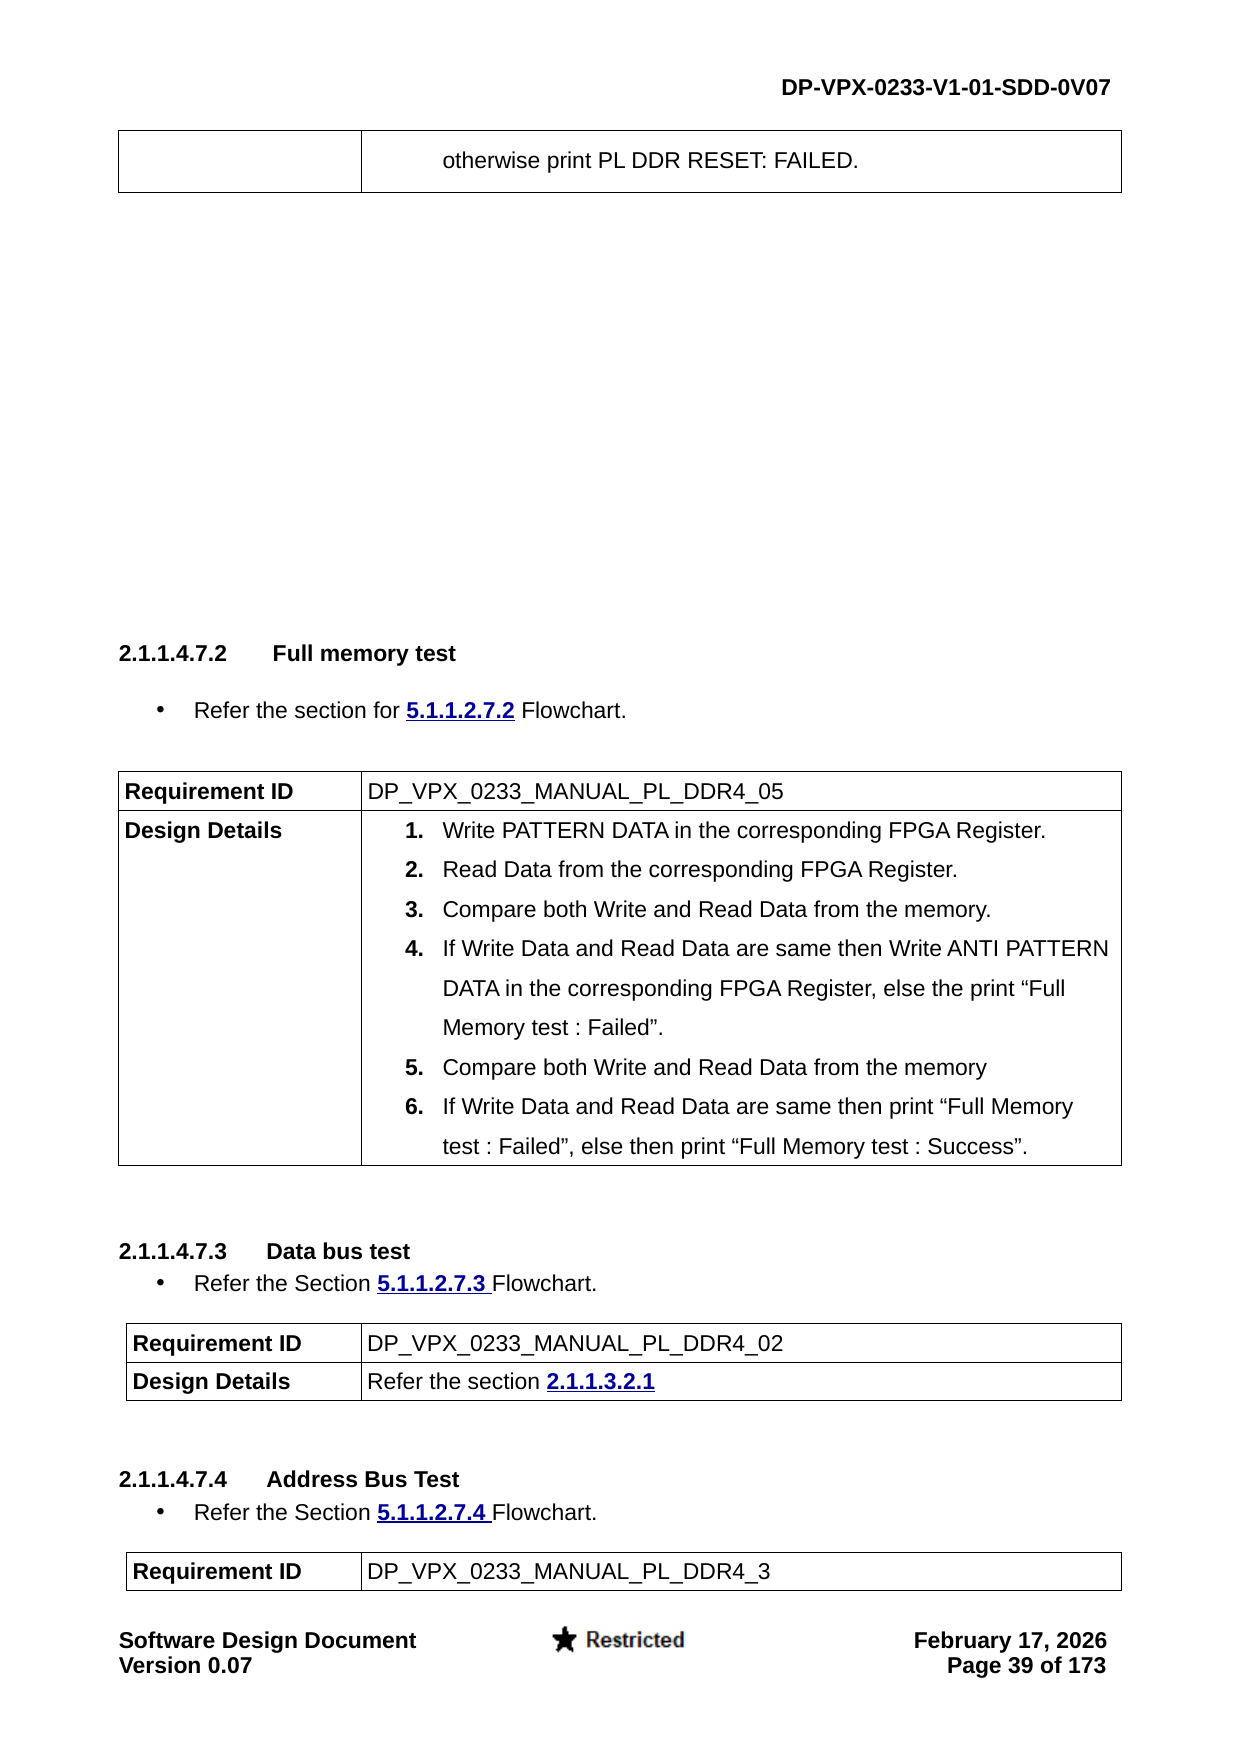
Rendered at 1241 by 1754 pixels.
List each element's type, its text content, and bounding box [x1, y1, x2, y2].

table_cell Write PATTERN DATA in the corresponding FPGA Register. Read Data from the corresponding FPGA Register. Compare both Write and Read Data from the memory. If Write Data and Read Data are same then Write ANTI PATTERN DATA in the corresponding FPGA Register, else the print “Full Memory test : Failed”. Compare both Write and Read Data from the memory If Write Data and Read Data are same then print “Full Memory test : Failed”, else then print “Full Memory test : Success”. [362, 811, 1121, 1165]
subtitle Address Bus Test [118, 1469, 1122, 1492]
list Refer the Section 5.1.1.2.7.4 Flowchart. [156, 1499, 1122, 1526]
table_header Requirement ID [127, 1324, 361, 1362]
list Refer the Section 5.1.1.2.7.3 Flowchart. [156, 1270, 1122, 1297]
table_cell Refer the section 2.1.1.3.2.1 [362, 1363, 1121, 1400]
table_cell [119, 131, 361, 192]
table_header Requirement ID [119, 772, 361, 810]
table_cell Design Details [119, 811, 361, 1165]
subtitle Data bus test [118, 1241, 1122, 1264]
table_header DP_VPX_0233_MANUAL_PL_DDR4_05 [362, 772, 1121, 810]
picture [542, 1617, 698, 1662]
table_cell Design Details [127, 1363, 361, 1400]
subtitle Full memory test [118, 643, 1122, 666]
table_header DP_VPX_0233_MANUAL_PL_DDR4_3 [362, 1553, 1121, 1590]
table_header Requirement ID [127, 1553, 361, 1590]
list Refer the section for 5.1.1.2.7.2 Flowchart. [156, 697, 1122, 724]
table_header DP_VPX_0233_MANUAL_PL_DDR4_02 [362, 1324, 1121, 1362]
table_cell otherwise print PL DDR RESET: FAILED. [362, 131, 1121, 192]
